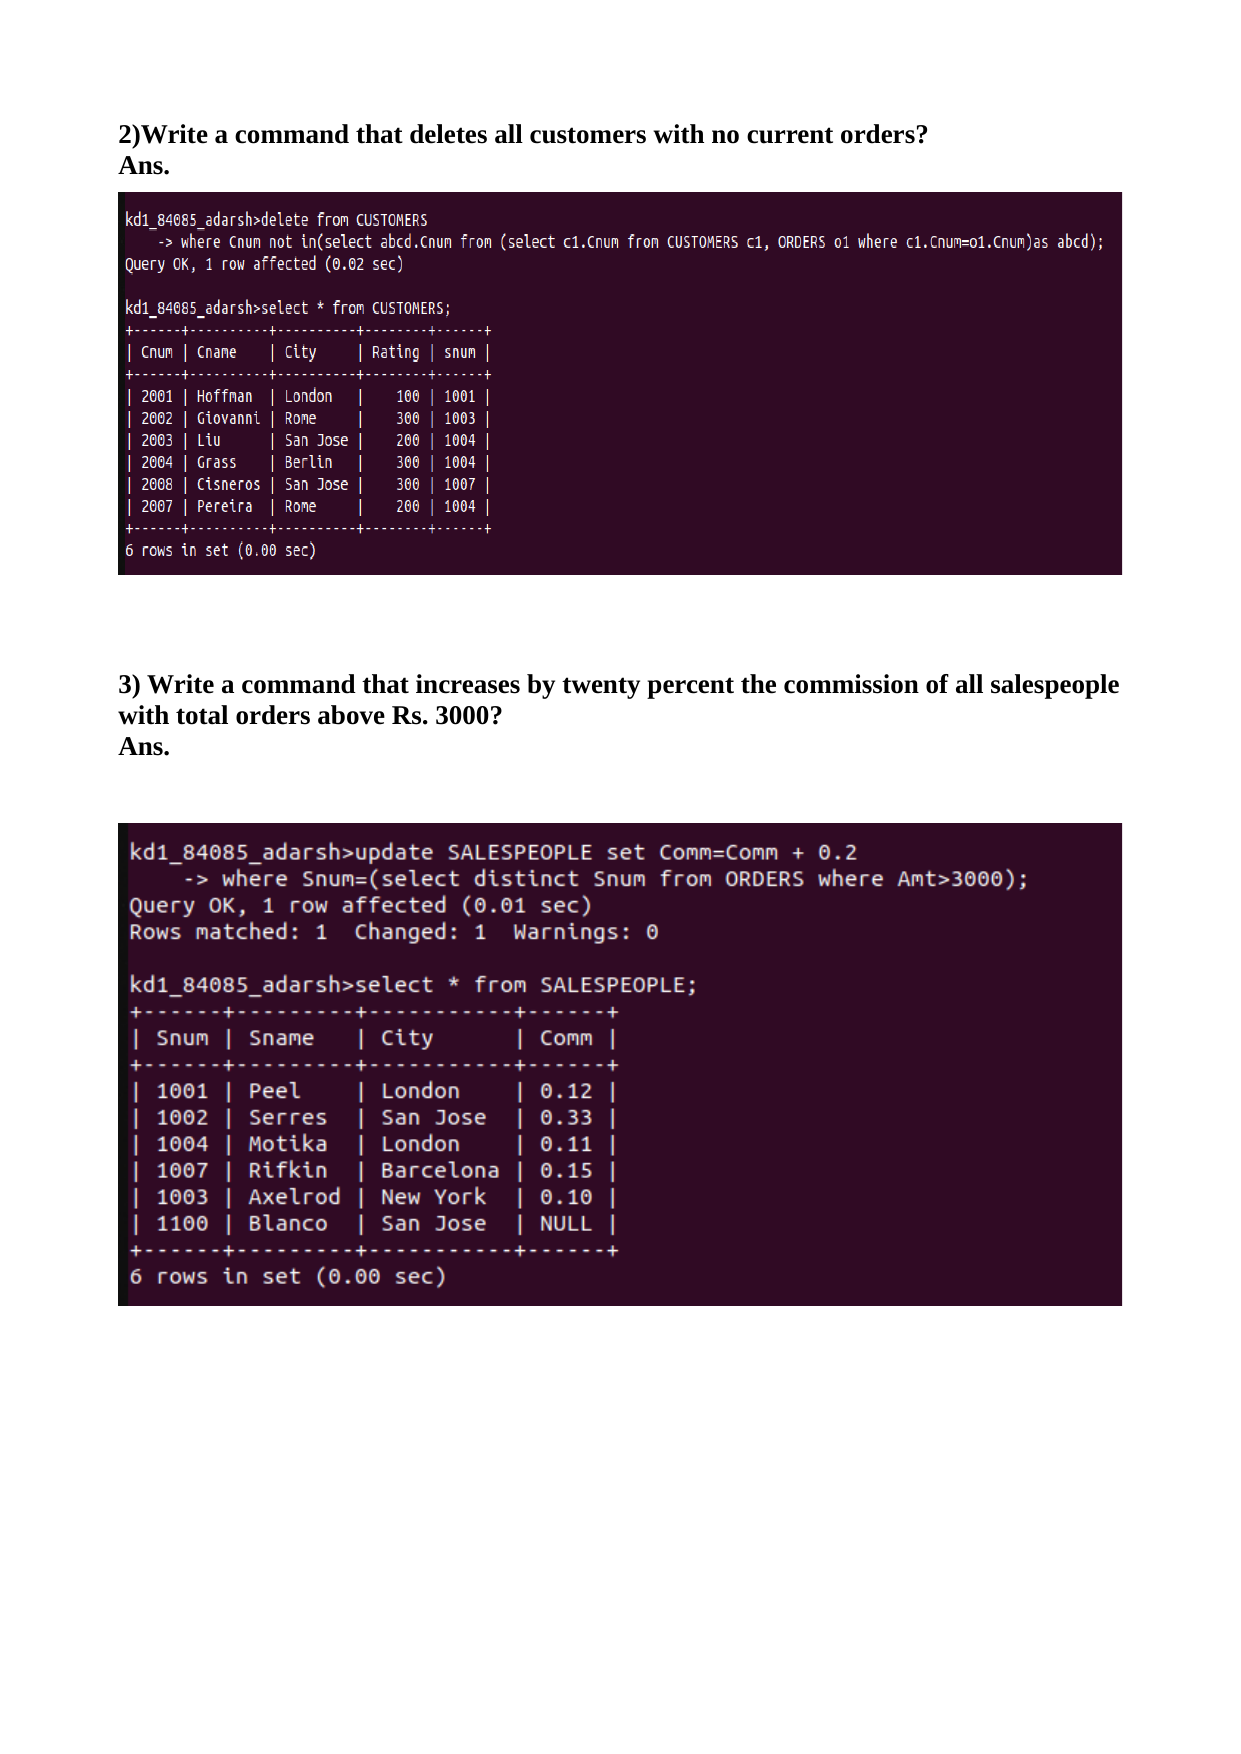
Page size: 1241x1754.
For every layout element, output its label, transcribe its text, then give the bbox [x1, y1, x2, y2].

text 3) Write a command that increases by twenty percent the commission of all salespeople with total orders above Rs. 3000? [118, 668, 1122, 730]
text Ans. [118, 149, 1122, 180]
picture [118, 823, 1123, 1306]
text 2)Write a command that deletes all customers with no current orders? [118, 118, 1122, 149]
picture [118, 192, 1123, 575]
text Ans. [118, 730, 1122, 761]
